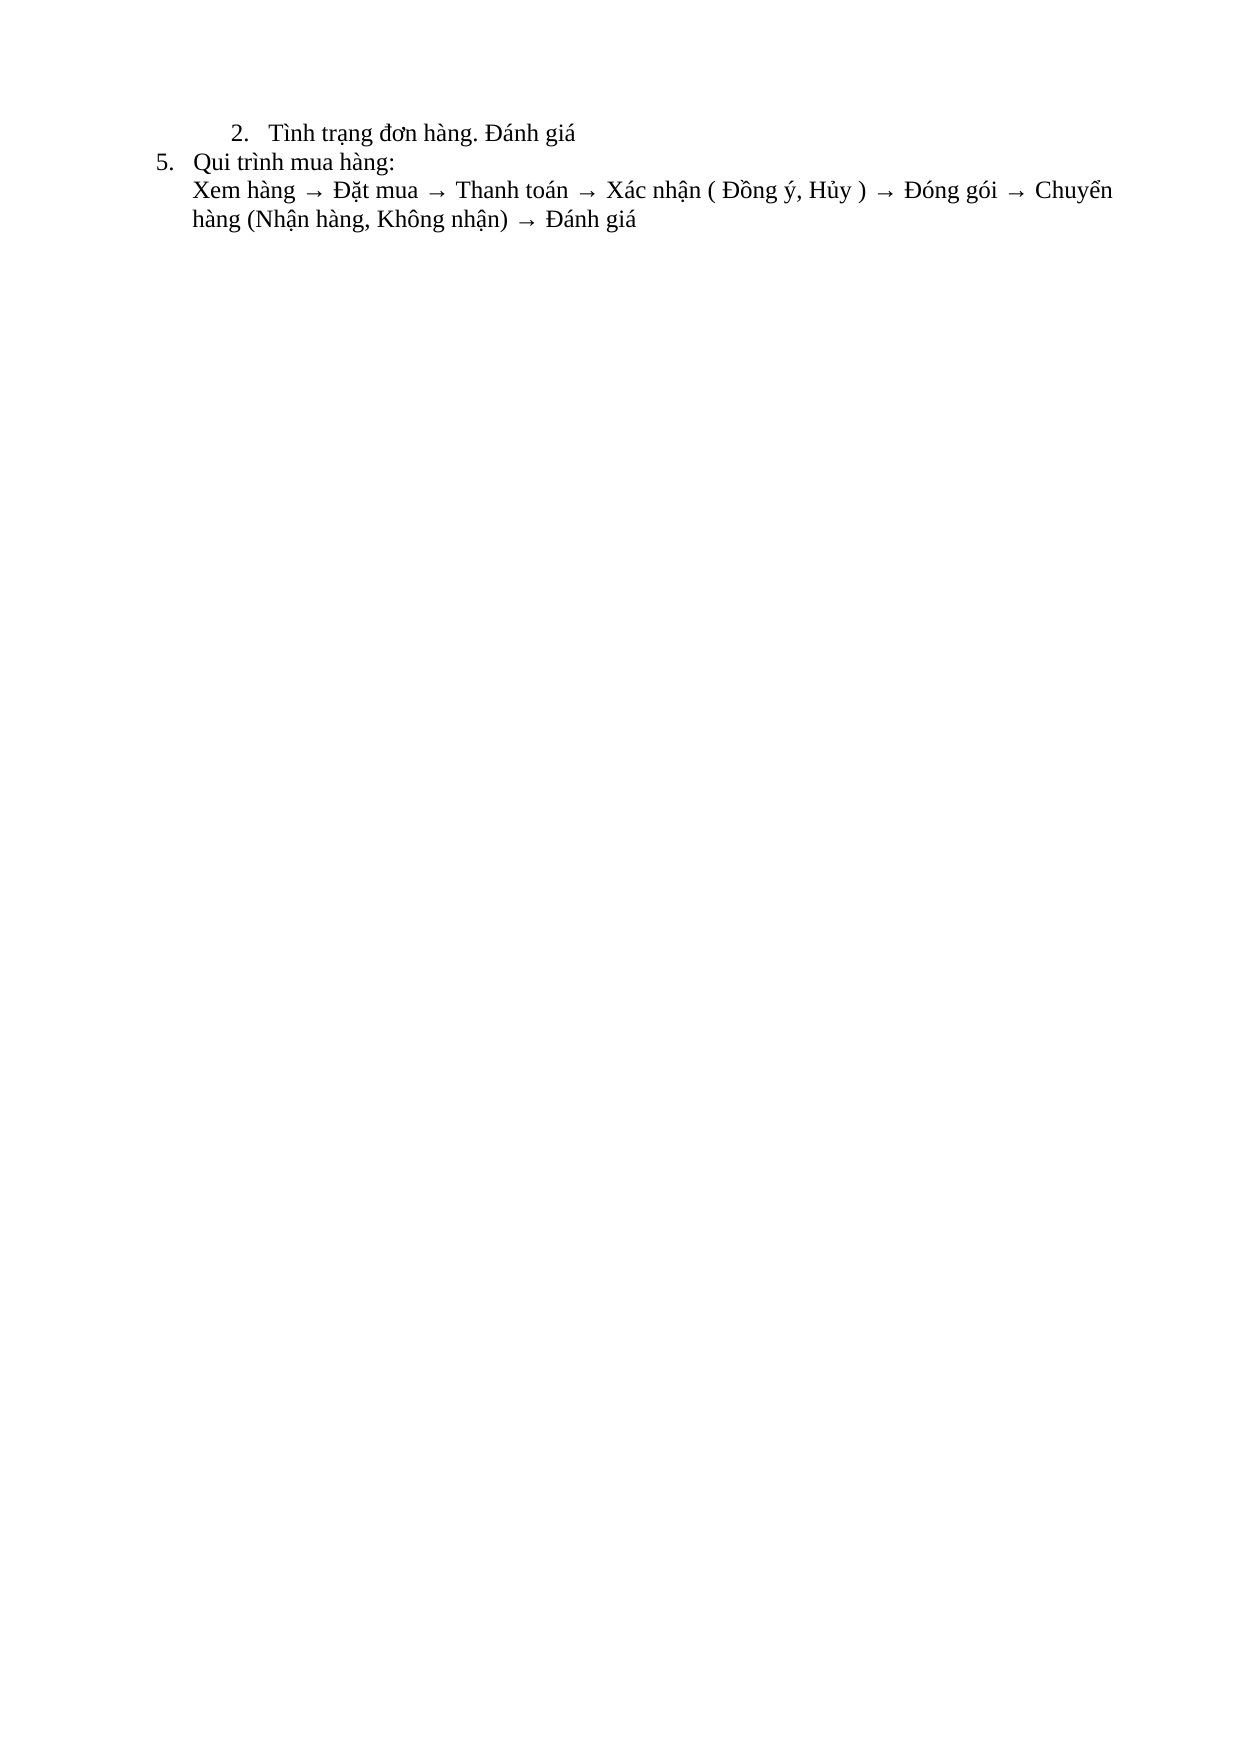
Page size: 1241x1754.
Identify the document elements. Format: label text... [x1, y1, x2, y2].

list Qui trình mua hàng: [156, 147, 1122, 176]
list Tình trạng đơn hàng. Đánh giá [231, 118, 1122, 147]
text Xem hàng → Đặt mua → Thanh toán → Xác nhận ( Đồng ý, Hủy ) → Đóng gói → Chuyển hàng (Nhận hàng, Không nhận) → Đánh giá [118, 176, 1122, 233]
